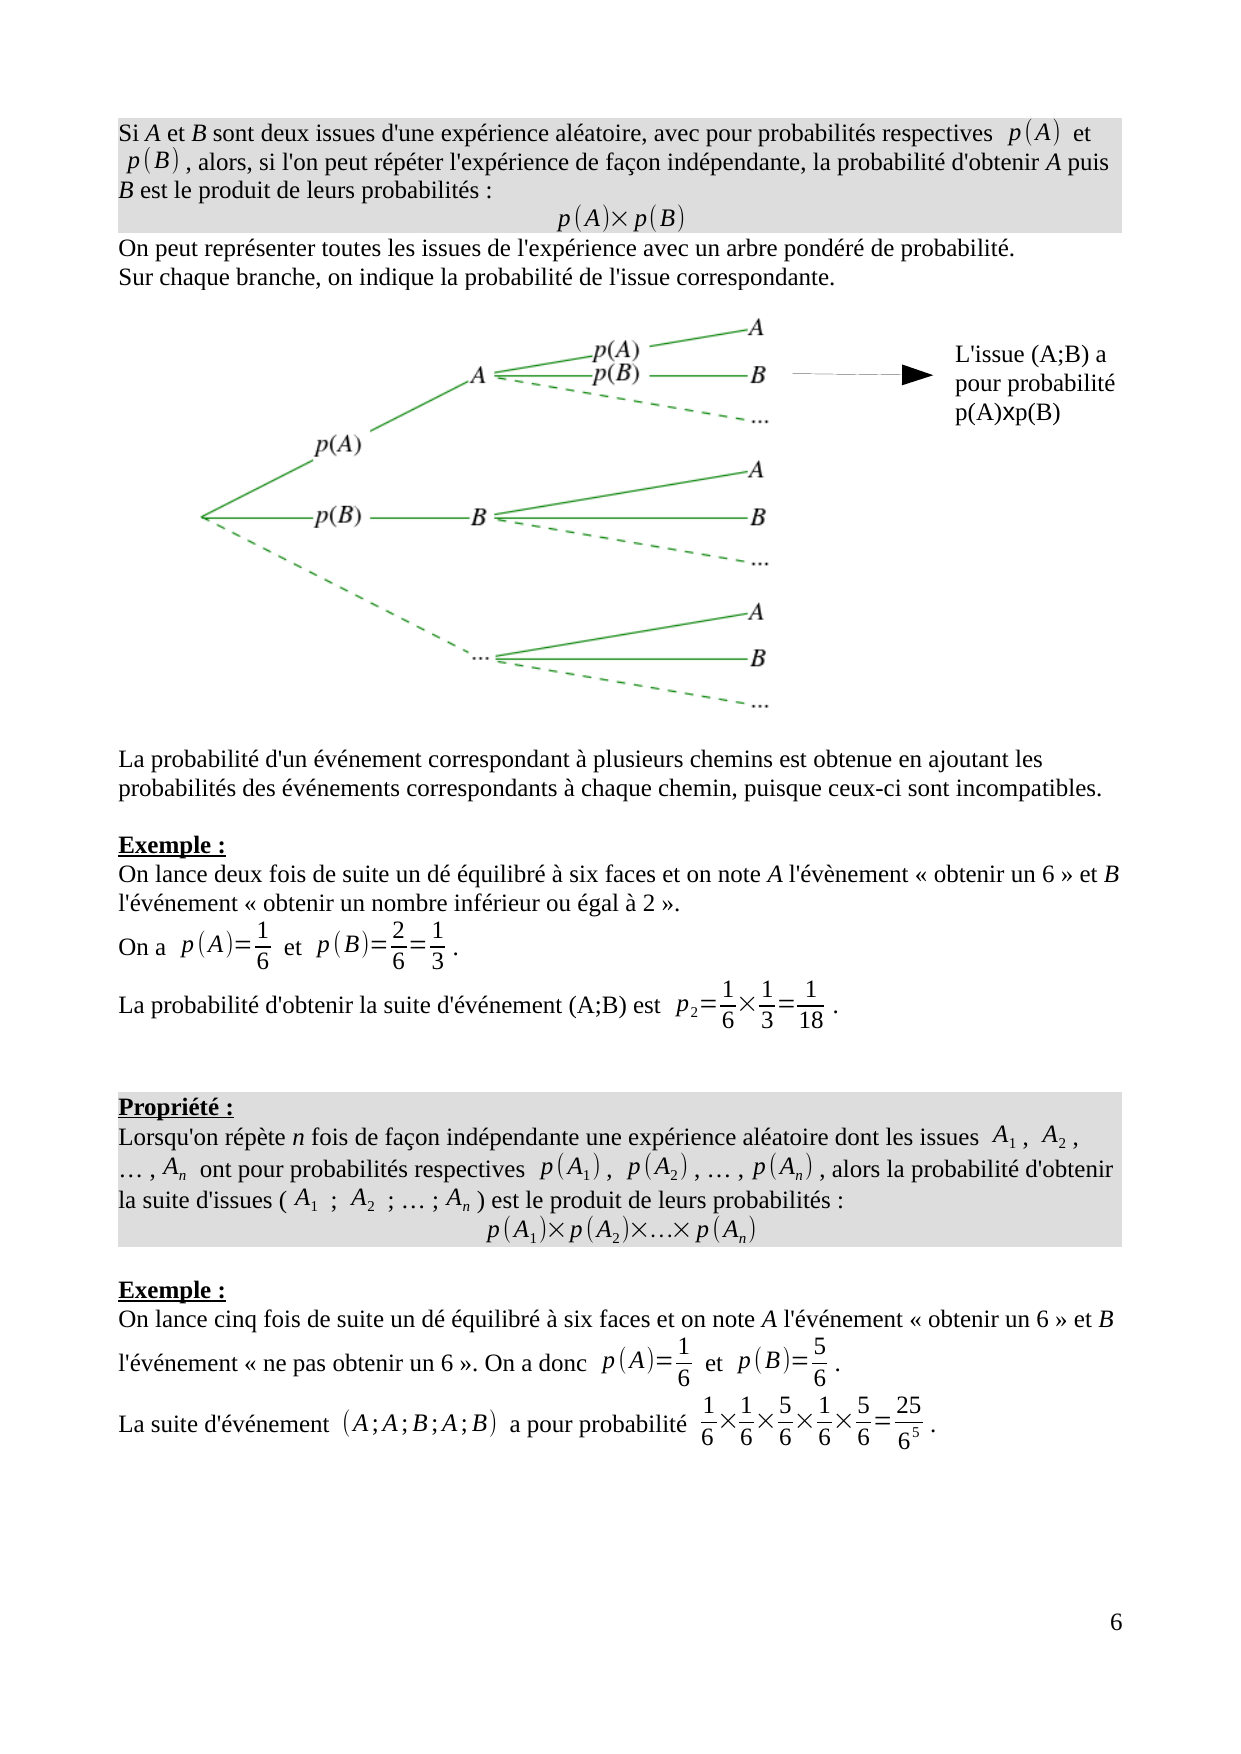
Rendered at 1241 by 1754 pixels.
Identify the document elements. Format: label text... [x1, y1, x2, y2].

text On lance deux fois de suite un dé équilibré à six faces et on note A l'évènement « obtenir un 6 » et B l'événement « obtenir un nombre inférieur ou égal à 2 ». [118, 859, 1122, 916]
text Lorsqu'on répète n fois de façon indépendante une expérience aléatoire dont les issues , , … , ont pour probabilités respectives , , … ,, alors la probabilité d'obtenir la suite d'issues ( ; ; … ;) est le produit de leurs probabilités : [118, 1121, 1122, 1215]
text Sur chaque branche, on indique la probabilité de l'issue correspondante. [118, 262, 1122, 290]
text Exemple : [118, 1275, 1122, 1304]
text On a et . [118, 916, 1122, 976]
text Exemple : [118, 830, 1122, 859]
picture [118, 290, 1123, 744]
text Si A et B sont deux issues d'une expérience aléatoire, avec pour probabilités respectives et , alors, si l'on peut répéter l'expérience de façon indépendante, la probabilité d'obtenir A puis B est le produit de leurs probabilités : [118, 118, 1122, 204]
text La probabilité d'un événement correspondant à plusieurs chemins est obtenue en ajoutant les probabilités des événements correspondants à chaque chemin, puisque ceux-ci sont incompatibles. [118, 744, 1122, 801]
text On lance cinq fois de suite un dé équilibré à six faces et on note A l'événement « obtenir un 6 » et B l'événement « ne pas obtenir un 6 ». On a donc et . [118, 1304, 1122, 1392]
text La probabilité d'obtenir la suite d'événement (A;B) est . [118, 976, 1122, 1034]
text Propriété : [118, 1092, 1122, 1121]
text On peut représenter toutes les issues de l'expérience avec un arbre pondéré de probabilité. [118, 233, 1122, 262]
text La suite d'événement a pour probabilité . [118, 1392, 1122, 1454]
